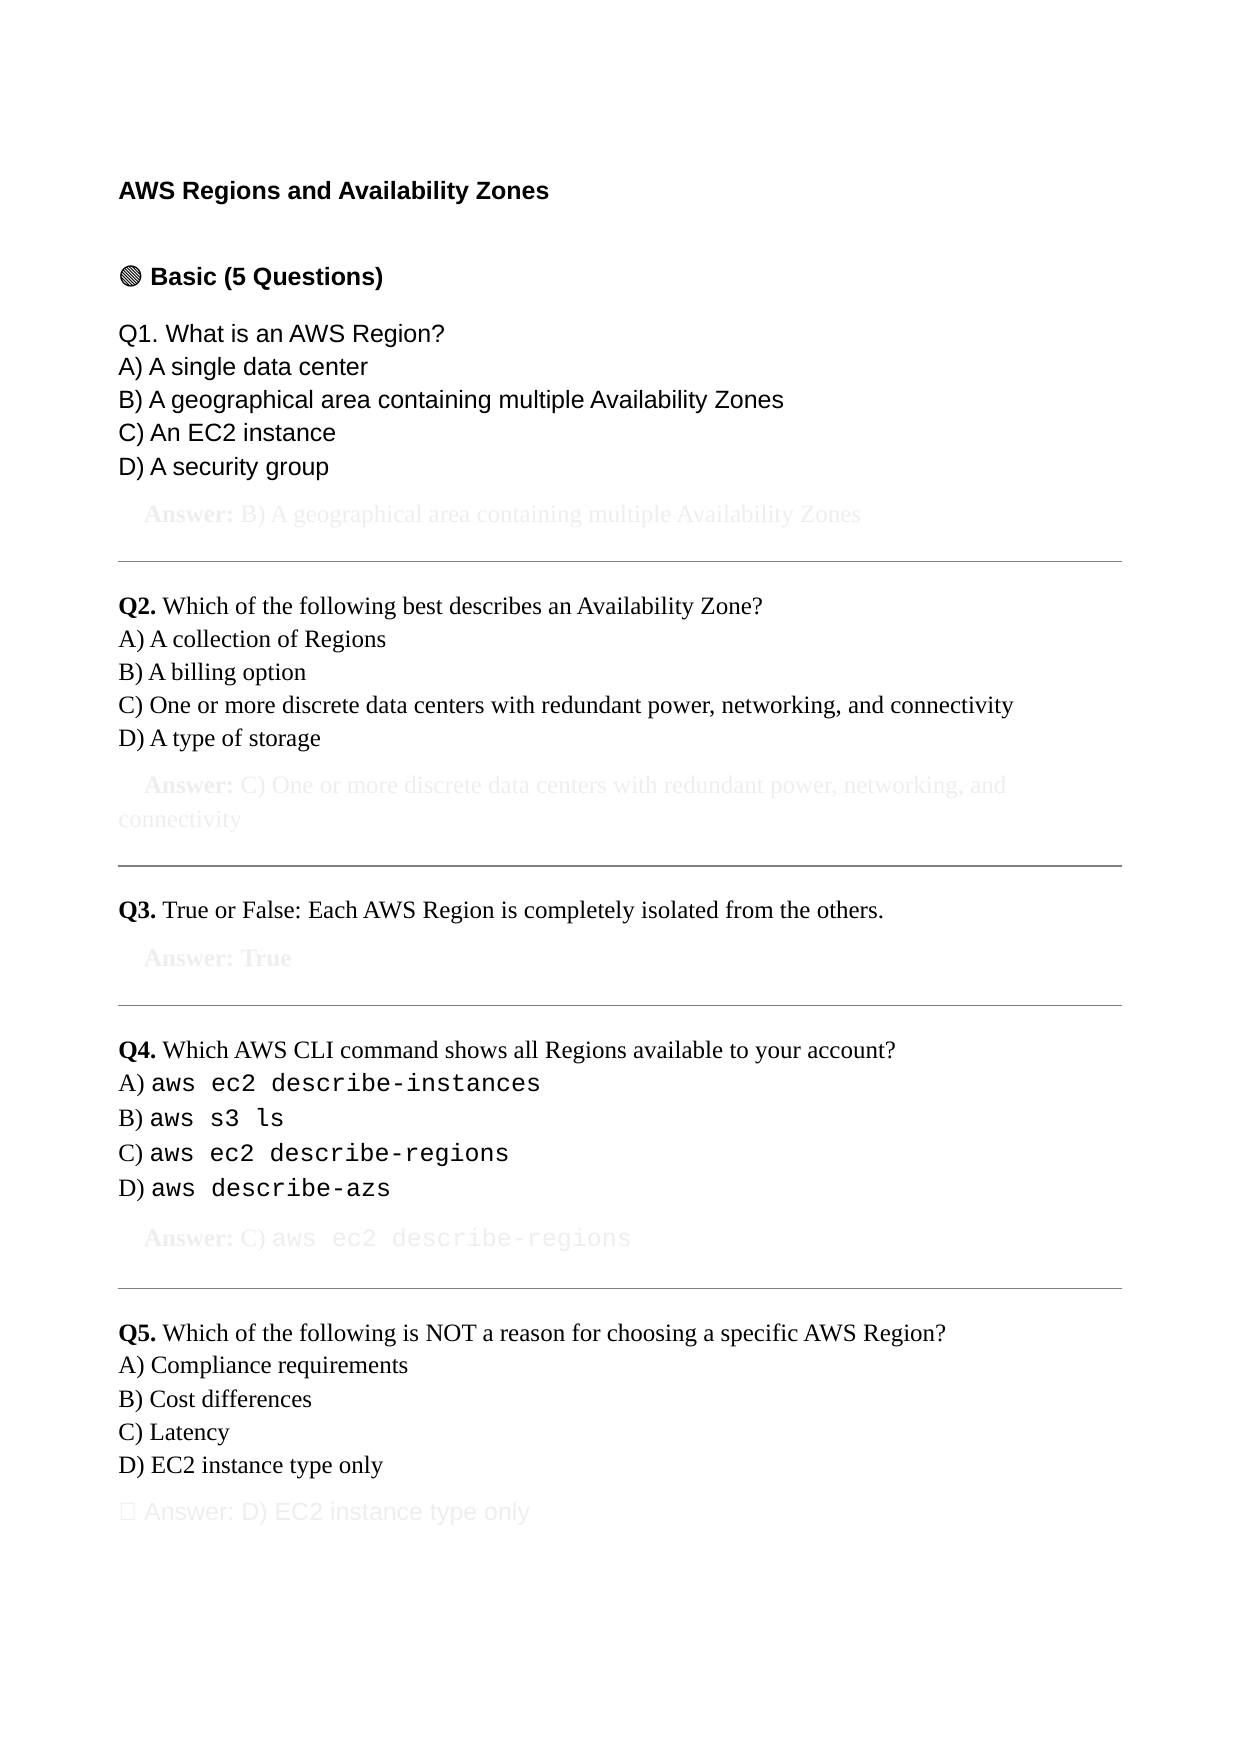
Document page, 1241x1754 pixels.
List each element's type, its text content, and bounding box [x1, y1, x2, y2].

text Q1. What is an AWS Region? A) A single data center B) A geographical area containing multiple Availability Zones C) An EC2 instance D) A security group [118, 319, 1122, 480]
text Q5. Which of the following is NOT a reason for choosing a specific AWS Region? A) Compliance requirements B) Cost differences C) Latency D) EC2 instance type only [118, 1318, 1122, 1478]
text Q2. Which of the following best describes an Availability Zone? A) A collection of Regions B) A billing option C) One or more discrete data centers with redundant power, networking, and connectivity D) A type of storage [118, 591, 1122, 752]
text ✅ Answer: C) aws ec2 describe-regions [118, 1223, 1122, 1254]
text Q4. Which AWS CLI command shows all Regions available to your account? A) aws ec2 describe-instances B) aws s3 ls C) aws ec2 describe-regions D) aws describe-azs [118, 1035, 1122, 1204]
text AWS Regions and Availability Zones [118, 176, 1122, 204]
text Q3. True or False: Each AWS Region is completely isolated from the others. [118, 896, 1122, 924]
text ✅ Answer: C) One or more discrete data centers with redundant power, networking, and connectivity [118, 771, 1122, 832]
text ✅ Answer: True [118, 943, 1122, 972]
text ✅ Answer: B) A geographical area containing multiple Availability Zones [118, 499, 1122, 528]
text ✅ Answer: D) EC2 instance type only [118, 1497, 1122, 1526]
text 🟢 Basic (5 Questions) [118, 262, 1122, 291]
